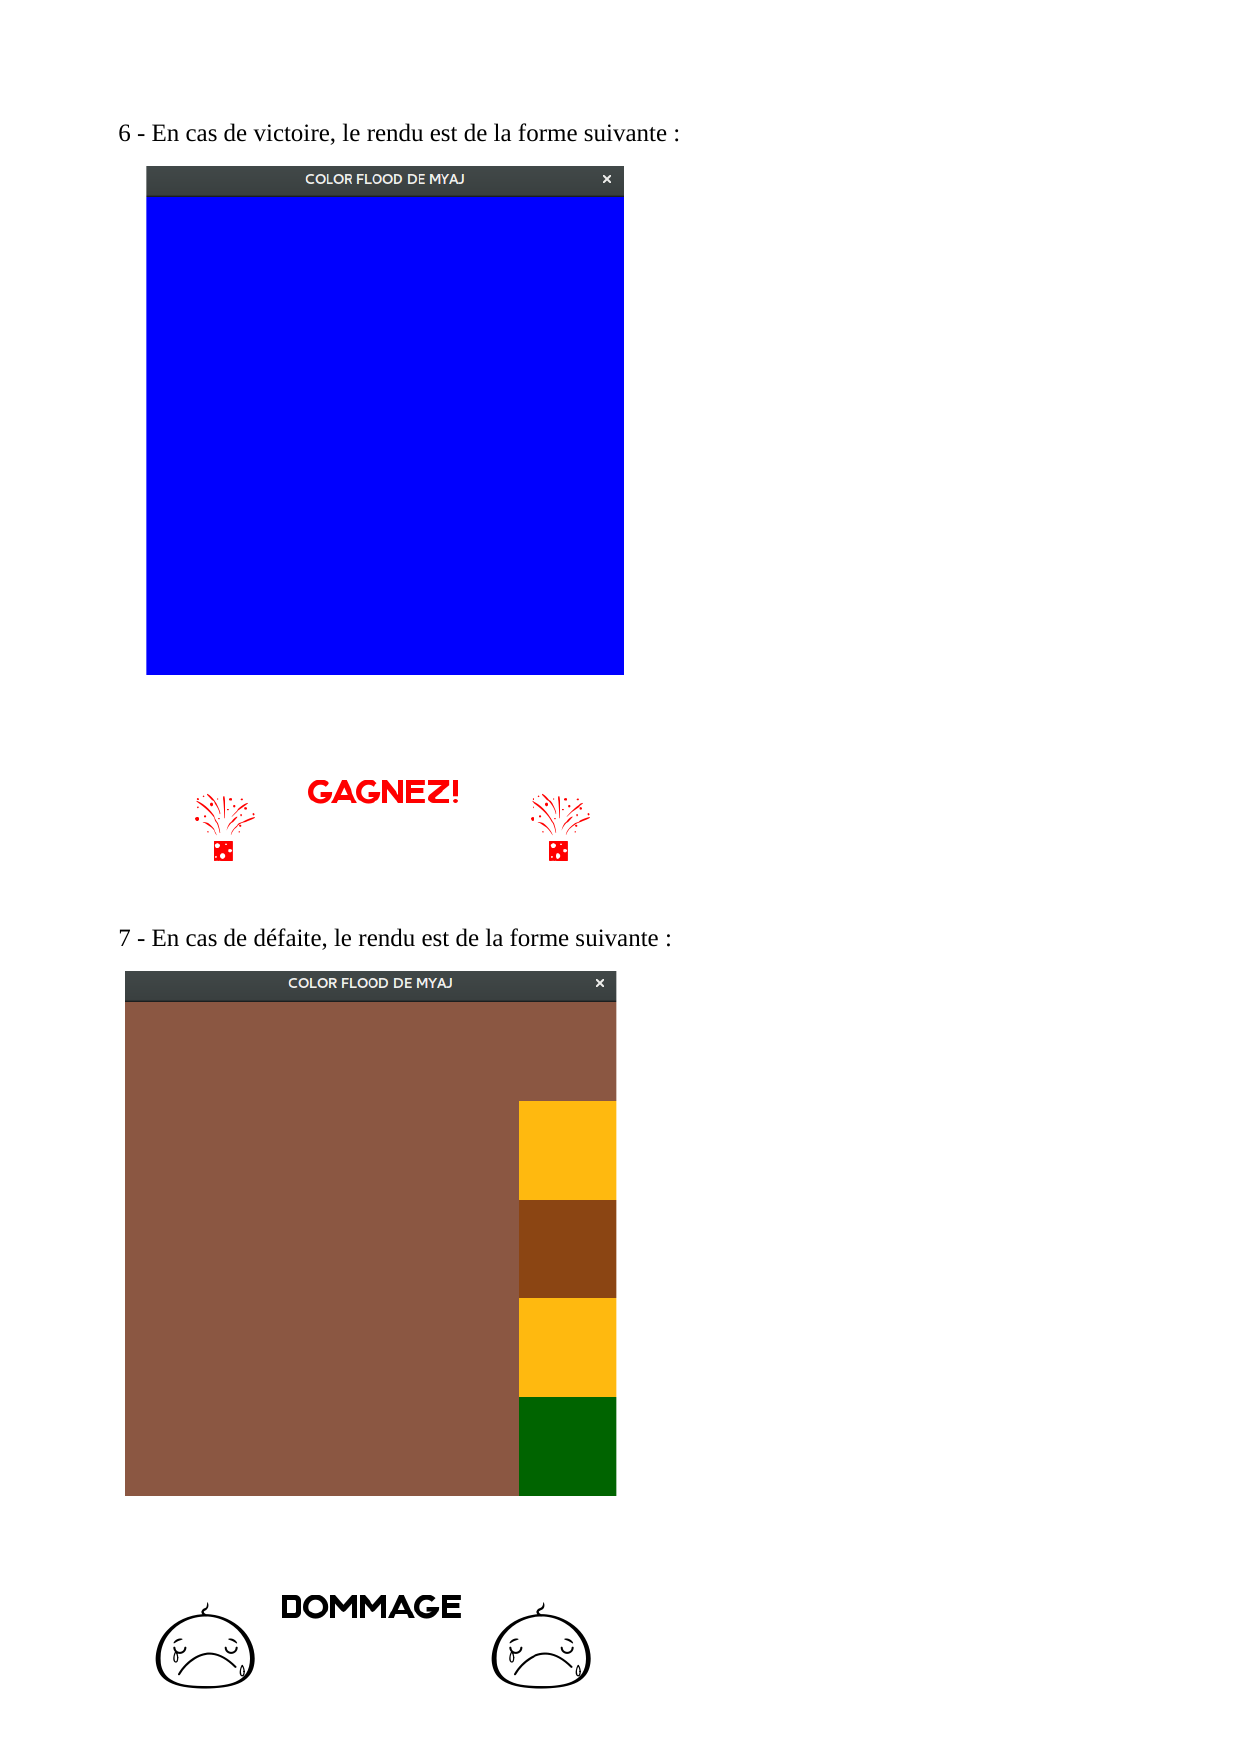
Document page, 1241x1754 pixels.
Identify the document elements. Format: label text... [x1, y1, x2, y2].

picture [125, 971, 617, 1692]
picture [146, 166, 624, 866]
text 7 - En cas de défaite, le rendu est de la forme suivante : [118, 923, 1122, 952]
text 6 - En cas de victoire, le rendu est de la forme suivante : [118, 118, 1122, 147]
